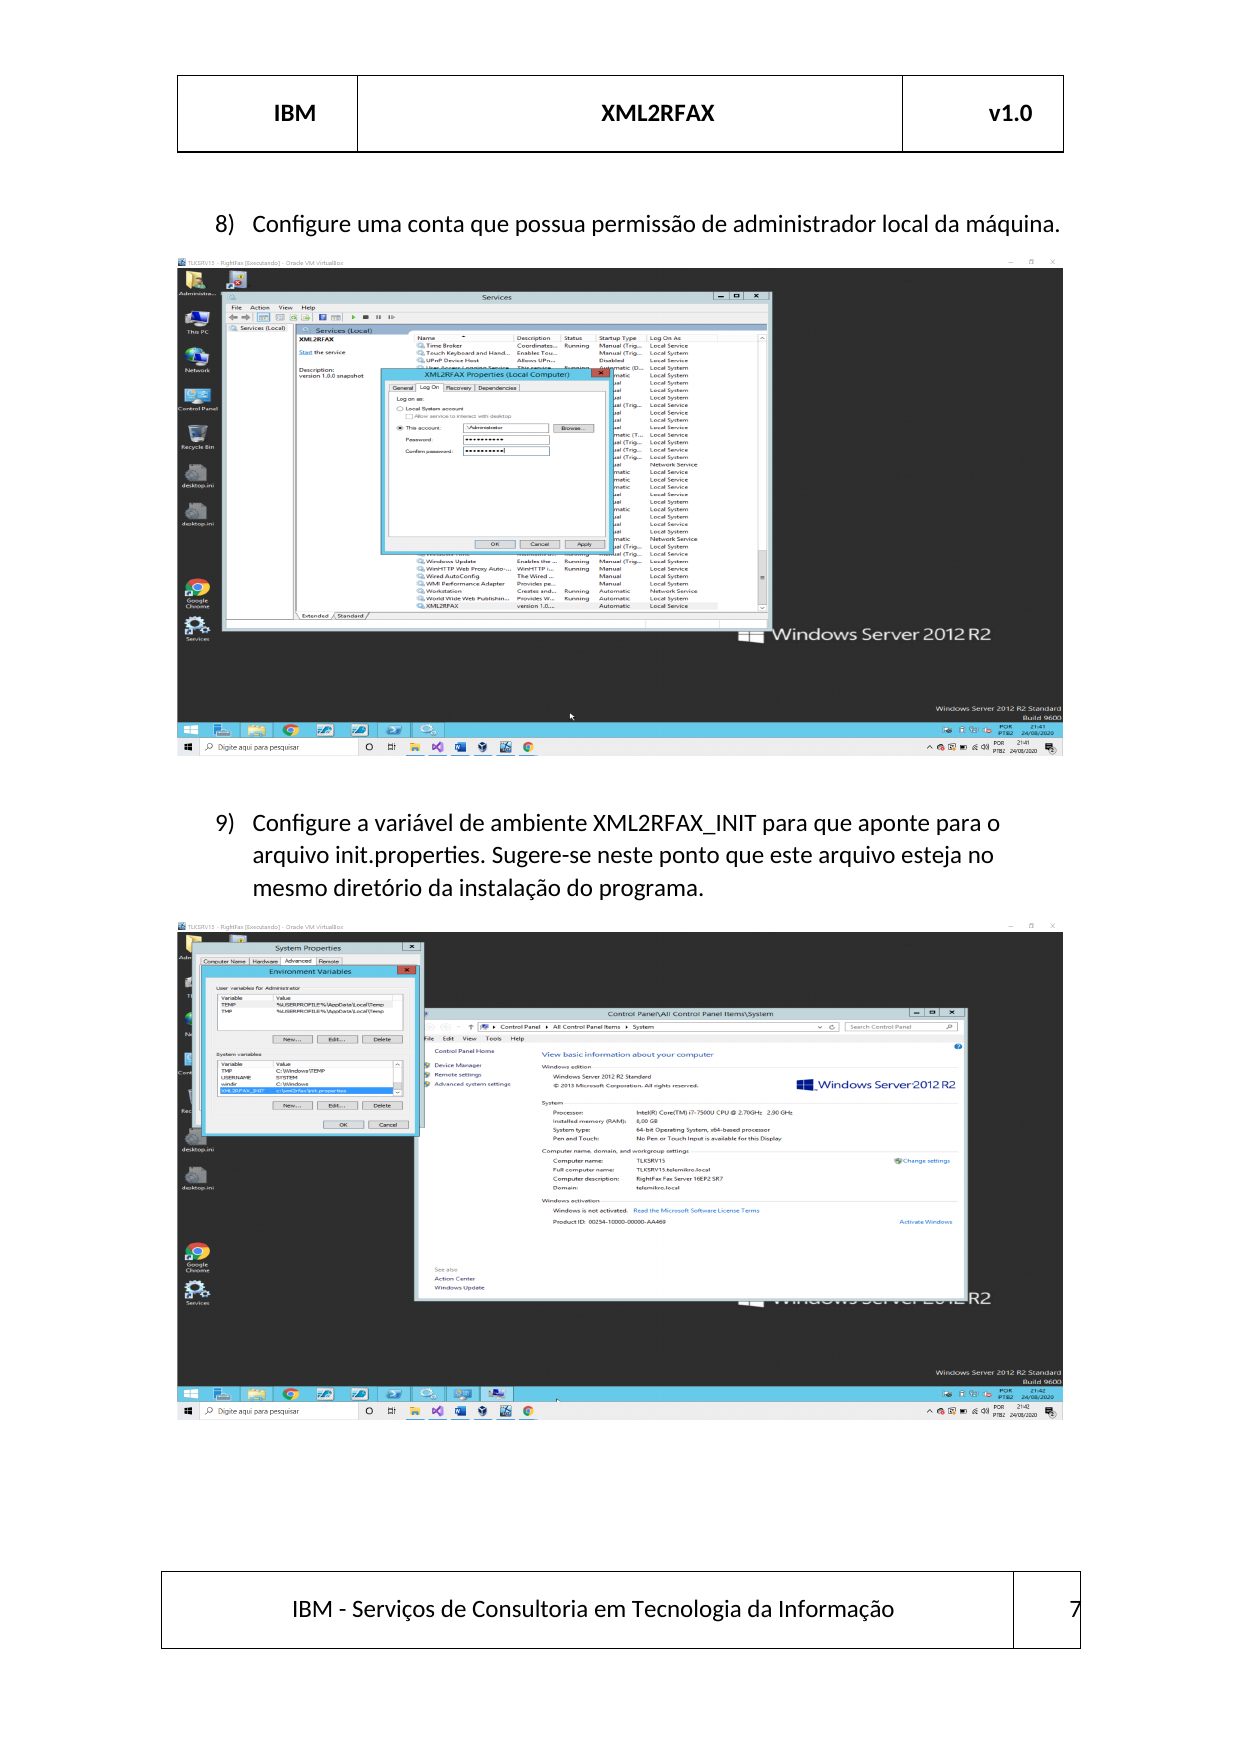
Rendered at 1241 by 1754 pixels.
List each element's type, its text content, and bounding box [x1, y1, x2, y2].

list Configure a variável de ambiente XML2RFAX_INIT para que aponte para o arquivo init.properties. Sugere-se neste ponto que este arquivo esteja no mesmo diretório da instalação do programa. [215, 807, 1063, 902]
